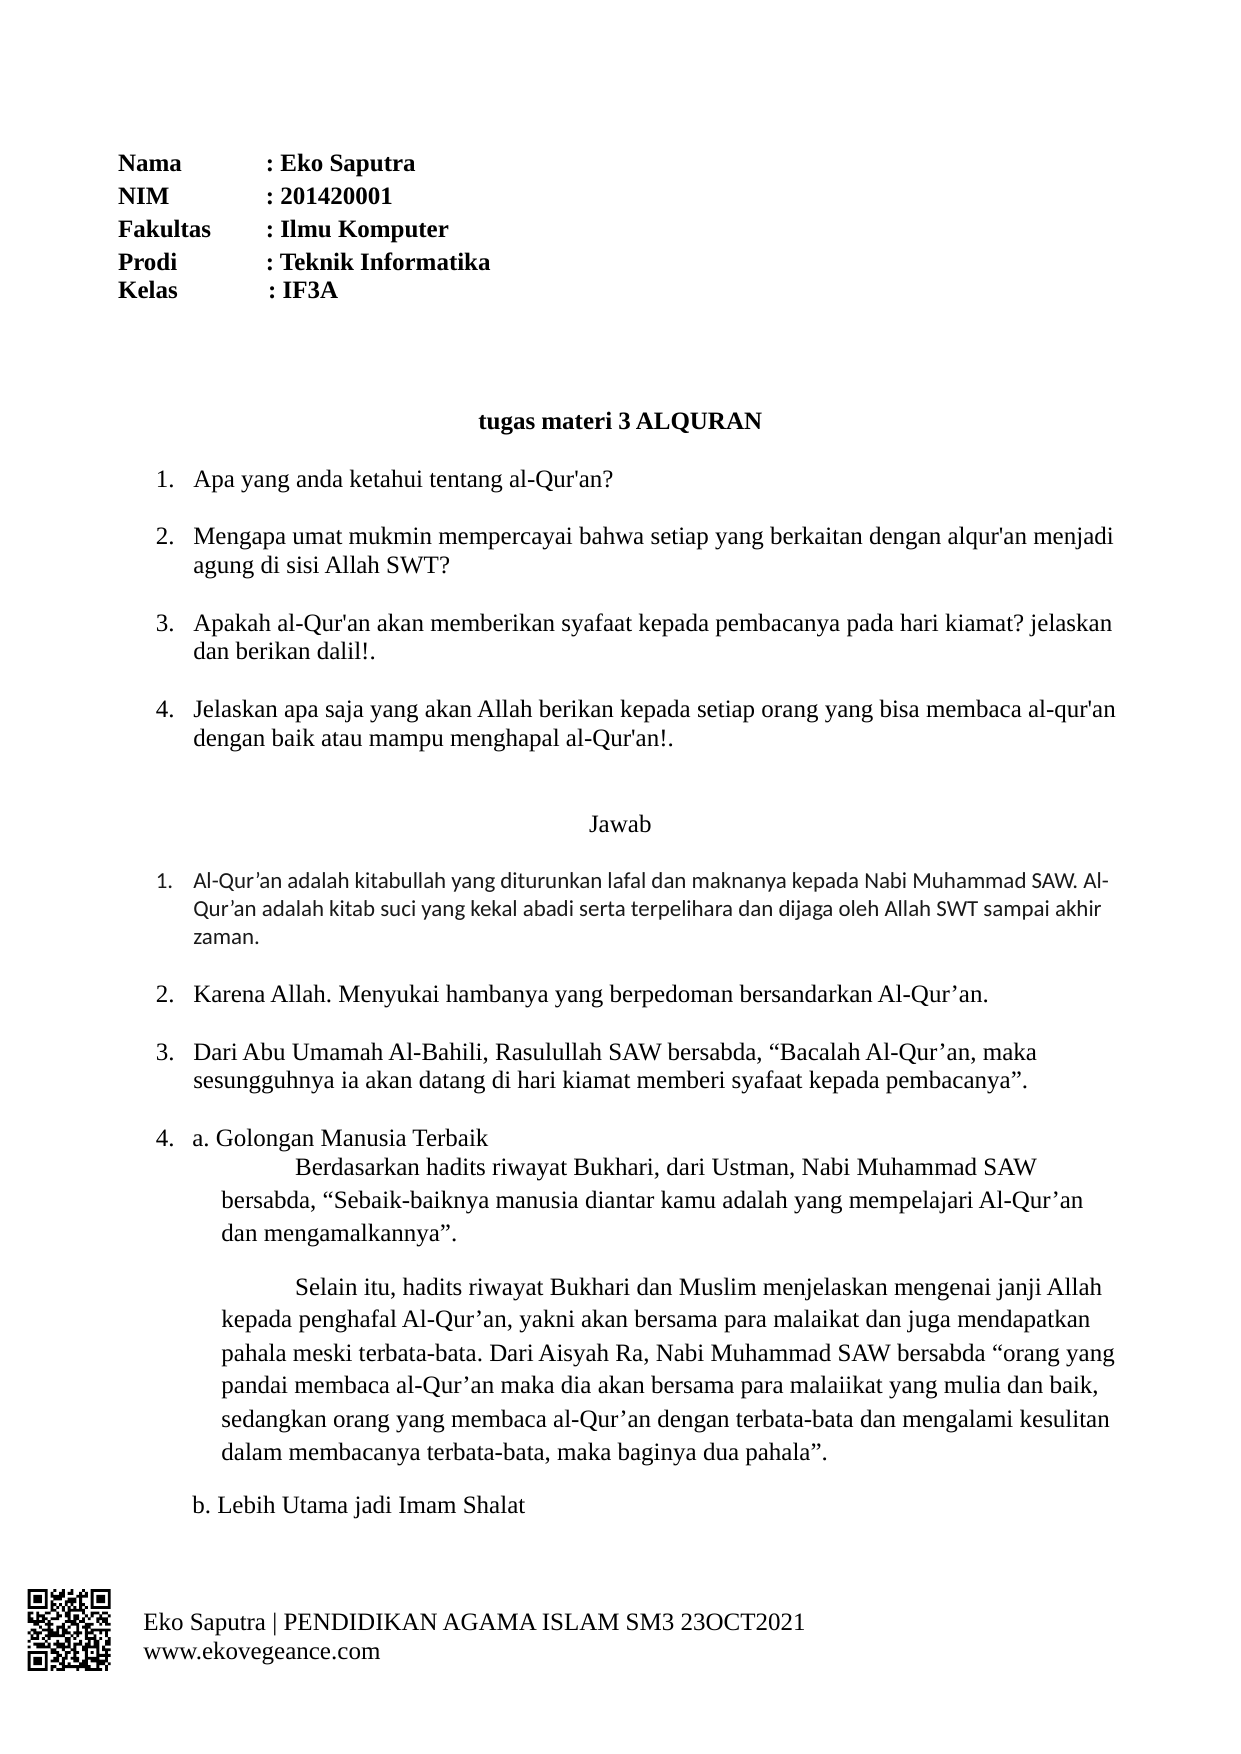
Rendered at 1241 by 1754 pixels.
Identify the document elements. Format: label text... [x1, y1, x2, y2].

list Karena Allah. Menyukai hambanya yang berpedoman bersandarkan Al-Qur’an. [156, 979, 1122, 1008]
list Apa yang anda ketahui tentang al-Qur'an? [156, 464, 1122, 493]
text b. Lebih Utama jadi Imam Shalat [118, 1491, 1122, 1519]
text Jawab [118, 809, 1122, 838]
text Berdasarkan hadits riwayat Bukhari, dari Ustman, Nabi Muhammad SAW bersabda, “Sebaik-baiknya manusia diantar kamu adalah yang mempelajari Al-Qur’an dan mengamalkannya”. [221, 1152, 1122, 1246]
text 4. a. Golongan Manusia Terbaik [118, 1123, 1122, 1152]
list Al-Qur’an adalah kitabullah yang diturunkan lafal dan maknanya kepada Nabi Muhammad SAW. Al-Qur’an adalah kitab suci yang kekal abadi serta terpelihara dan dijaga oleh Allah SWT sampai akhir zaman. [156, 866, 1122, 950]
text tugas materi 3 ALQURAN [118, 406, 1122, 435]
list Jelaskan apa saja yang akan Allah berikan kepada setiap orang yang bisa membaca al-qur'an dengan baik atau mampu menghapal al-Qur'an!. [156, 694, 1122, 751]
list Apakah al-Qur'an akan memberikan syafaat kepada pembacanya pada hari kiamat? jelaskan dan berikan dalil!. [156, 608, 1122, 665]
list Dari Abu Umamah Al-Bahili, Rasulullah SAW bersabda, “Bacalah Al-Qur’an, maka sesungguhnya ia akan datang di hari kiamat memberi syafaat kepada pembacanya”. [156, 1037, 1122, 1094]
text Selain itu, hadits riwayat Bukhari dan Muslim menjelaskan mengenai janji Allah kepada penghafal Al-Qur’an, yakni akan bersama para malaikat dan juga mendapatkan pahala meski terbata-bata. Dari Aisyah Ra, Nabi Muhammad SAW bersabda “orang yang pandai membaca al-Qur’an maka dia akan bersama para malaiikat yang mulia dan baik, sedangkan orang yang membaca al-Qur’an dengan terbata-bata dan mengalami kesulitan dalam membacanya terbata-bata, maka baginya dua pahala”. [221, 1272, 1122, 1465]
list Mengapa umat mukmin mempercayai bahwa setiap yang berkaitan dengan alqur'an menjadi agung di sisi Allah SWT? [156, 521, 1122, 579]
